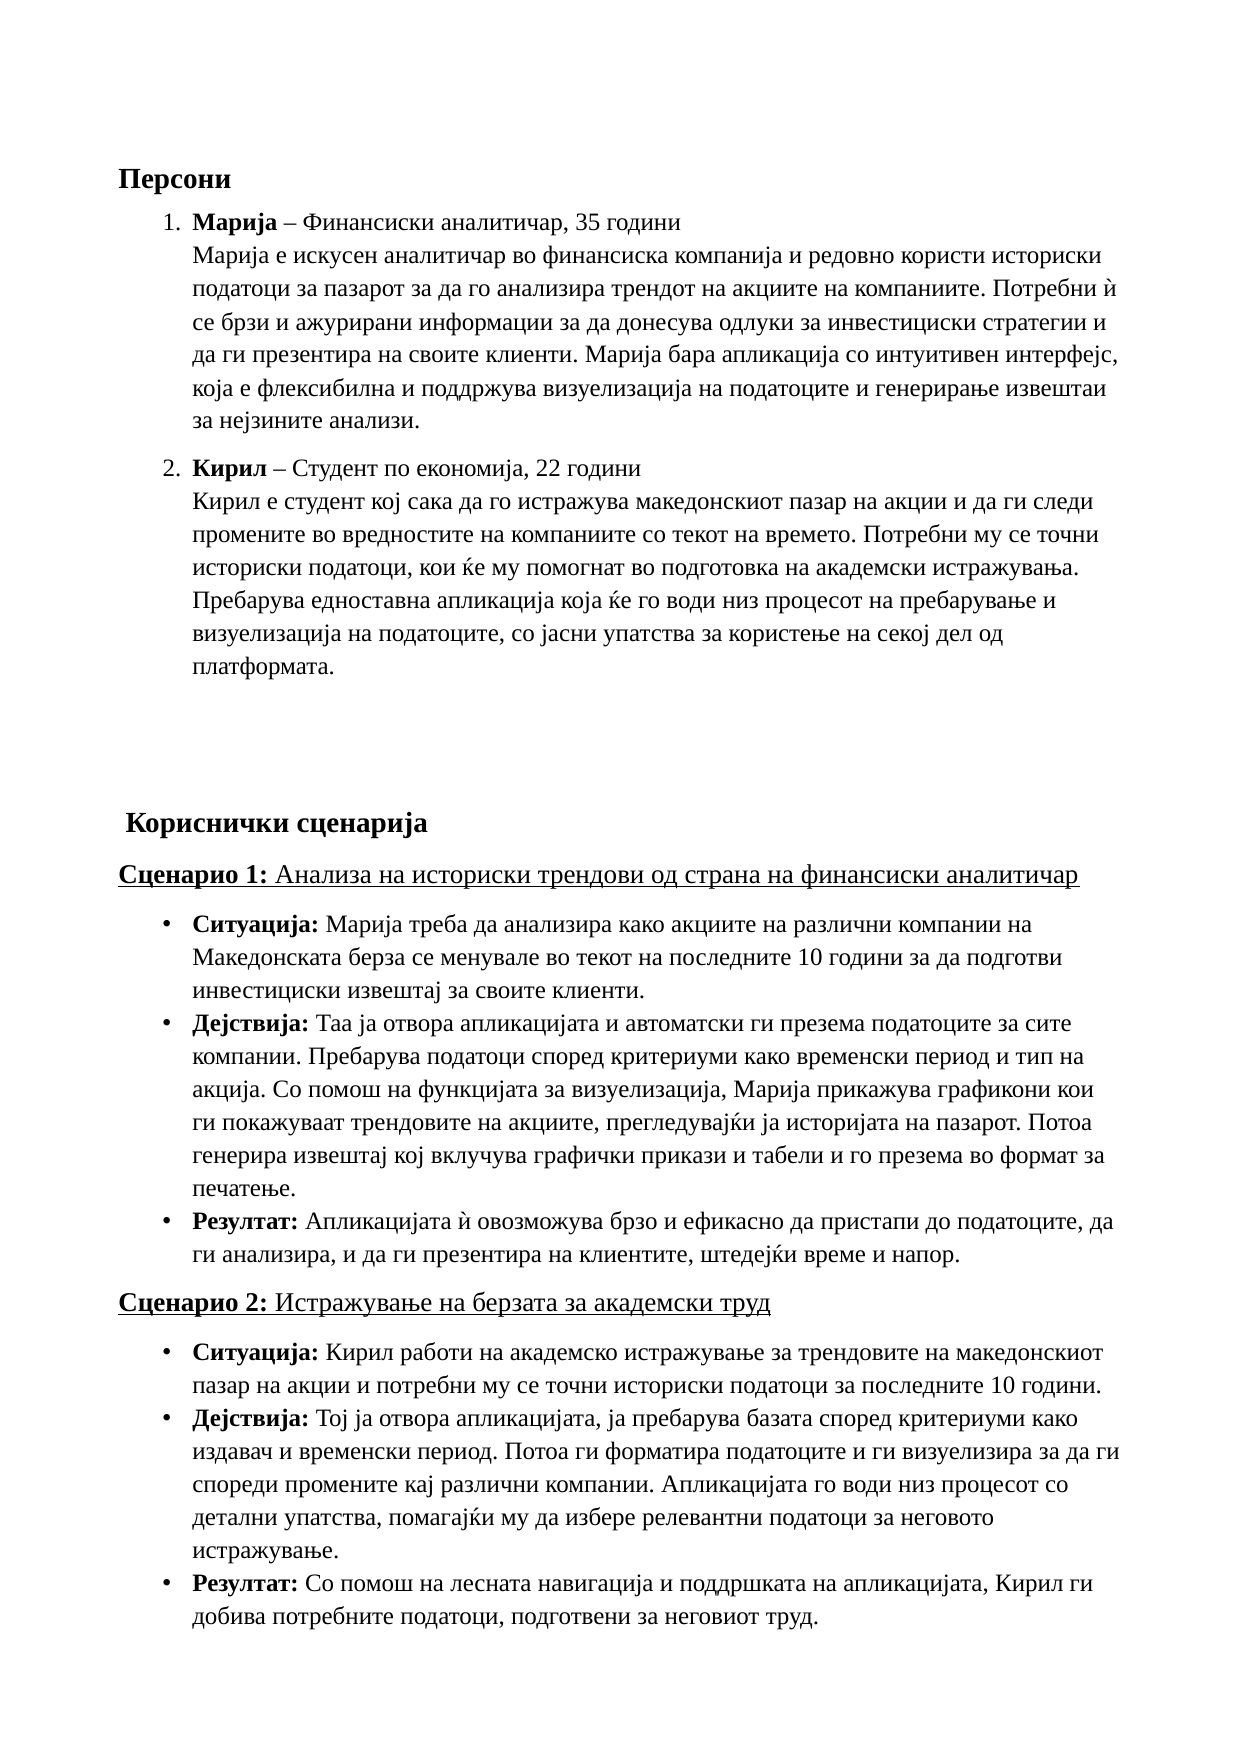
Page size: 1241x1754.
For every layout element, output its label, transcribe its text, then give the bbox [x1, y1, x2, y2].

text Сценарио 1: Анализа на историски трендови од страна на финансиски аналитичар [118, 858, 1122, 889]
subtitle Персони [118, 161, 1122, 195]
text Кориснички сценарија [118, 805, 1122, 839]
list Дејствија: Таа ја отвора апликацијата и автоматски ги презема податоците за сите компании. Пребарува податоци според критериуми како временски период и тип на акција. Со помош на функцијата за визуелизација, Марија прикажува графикони кои ги покажуваат трендовите на акциите, прегледувајќи ја историјата на пазарот. Потоа генерира извештај кој вклучува графички прикази и табели и го презема во формат за печатење. [162, 1008, 1122, 1202]
list Резултат: Со помош на лесната навигација и поддршката на апликацијата, Кирил ги добива потребните податоци, подготвени за неговиот труд. [162, 1568, 1122, 1630]
text Сценарио 2: Истражување на берзата за академски труд [118, 1286, 1122, 1318]
list Дејствија: Тој ја отвора апликацијата, ја пребарува базата според критериуми како издавач и временски период. Потоа ги форматира податоците и ги визуелизира за да ги спореди промените кај различни компании. Апликацијата го води низ процесот со детални упатства, помагајќи му да избере релевантни податоци за неговото истражување. [162, 1403, 1122, 1564]
list Резултат: Апликацијата ѝ овозможува брзо и ефикасно да пристапи до податоците, да ги анализира, и да ги презентира на клиентите, штедејќи време и напор. [162, 1206, 1122, 1268]
list Марија – Финансиски аналитичар, 35 години Марија е искусен аналитичар во финансиска компанија и редовно користи историски податоци за пазарот за да го анализира трендот на акциите на компаниите. Потребни ѝ се брзи и ажурирани информации за да донесува одлуки за инвестициски стратегии и да ги презентира на своите клиенти. Марија бара апликација со интуитивен интерфејс, која е флексибилна и поддржува визуелизација на податоците и генерирање извештаи за нејзините анализи. [162, 207, 1122, 434]
list Ситуација: Марија треба да анализира како акциите на различни компании на Македонската берза се менувале во текот на последните 10 години за да подготви инвестициски извештај за своите клиенти. [162, 909, 1122, 1003]
list Ситуација: Кирил работи на академско истражување за трендовите на македонскиот пазар на акции и потребни му се точни историски податоци за последните 10 години. [162, 1337, 1122, 1398]
list Кирил – Студент по економија, 22 години Кирил е студент кој сака да го истражува македонскиот пазар на акции и да ги следи промените во вредностите на компаниите со текот на времето. Потребни му се точни историски податоци, кои ќе му помогнат во подготовка на академски истражувања. Пребарува едноставна апликација која ќе го води низ процесот на пребарување и визуелизација на податоците, со јасни упатства за користење на секој дел од платформата. [162, 453, 1122, 680]
